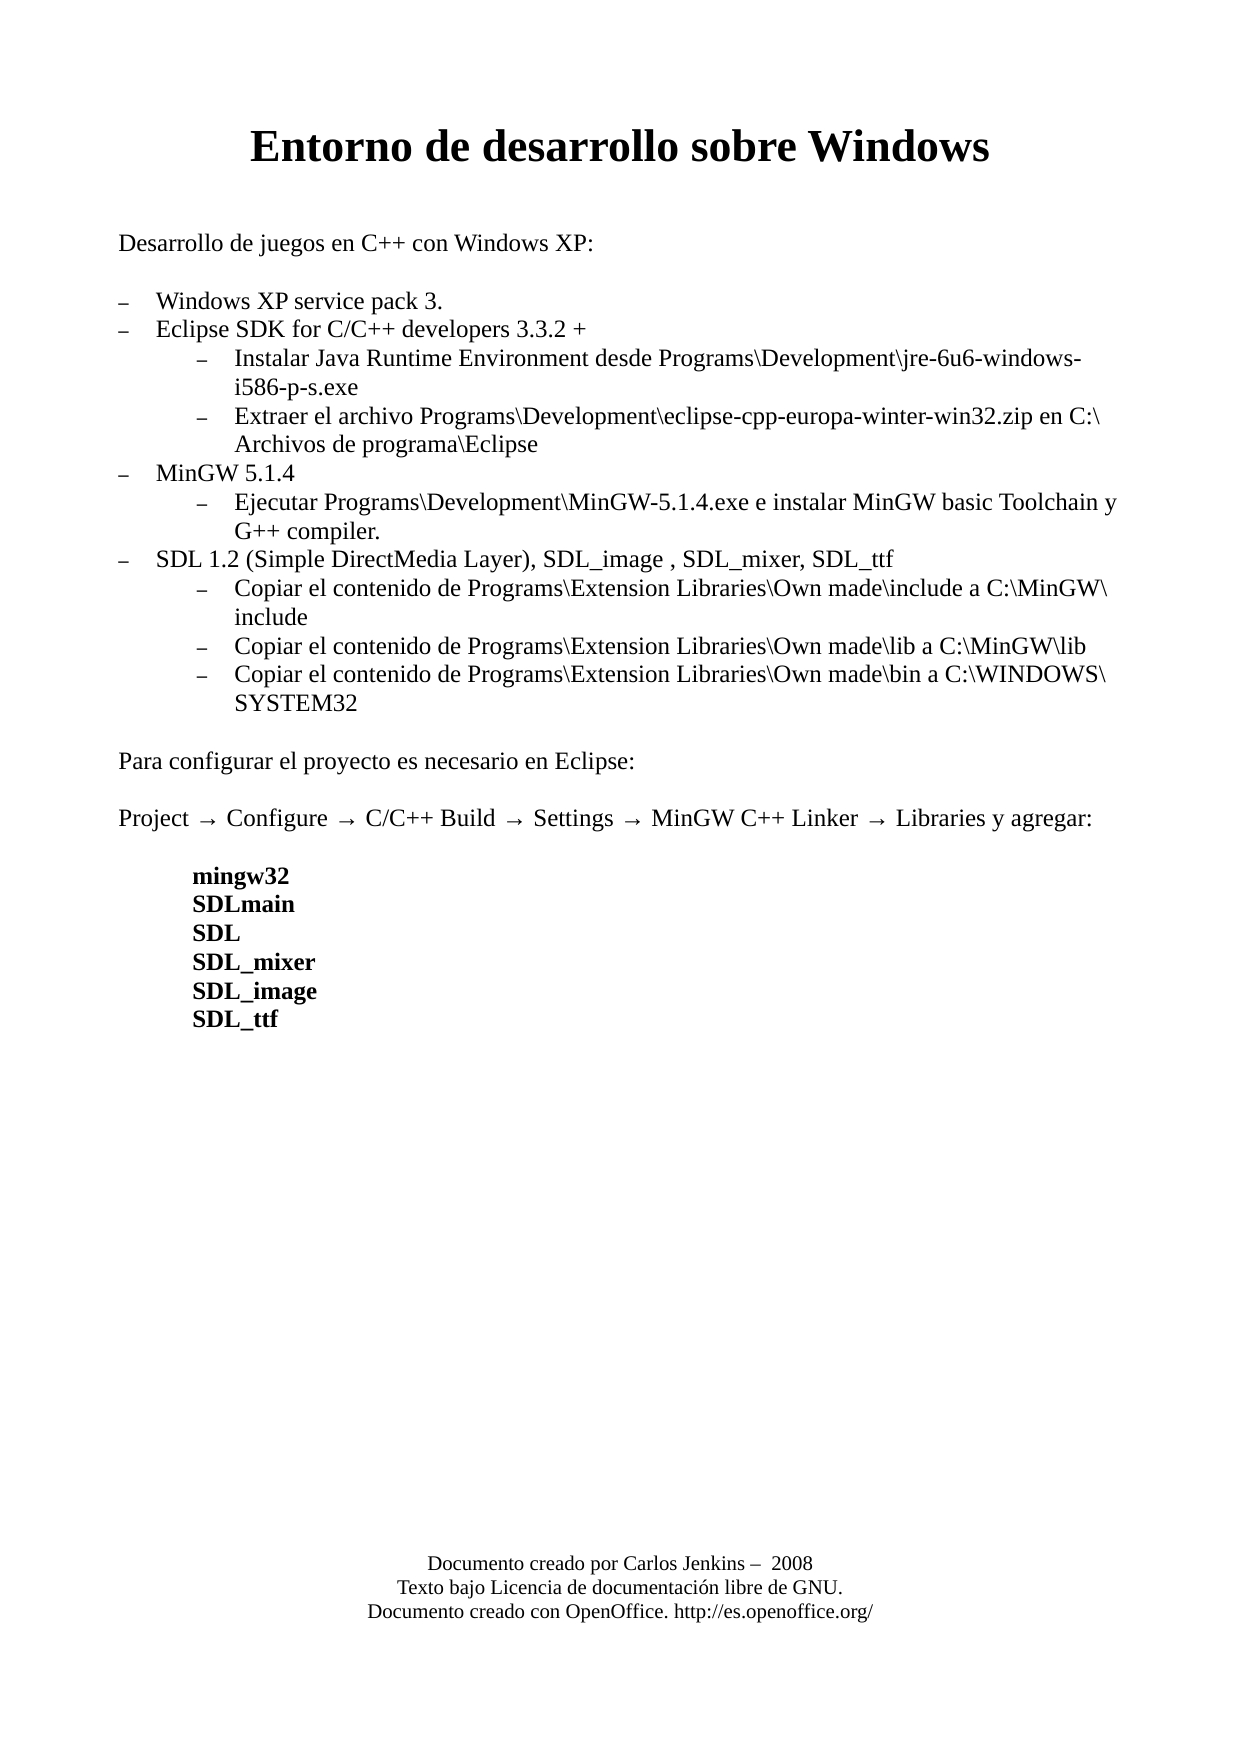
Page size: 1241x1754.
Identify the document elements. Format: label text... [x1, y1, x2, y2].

text Para configurar el proyecto es necesario en Eclipse: [118, 746, 1122, 774]
text Project → Configure → C/C++ Build → Settings → MinGW C++ Linker → Libraries y agregar: [118, 803, 1122, 832]
list Instalar Java Runtime Environment desde Programs\Development\jre-6u6-windows-i586-p-s.exe [197, 343, 1122, 401]
text Documento creado con OpenOffice. http://es.openoffice.org/ [118, 1599, 1122, 1623]
text SDL_ttf [118, 1004, 1122, 1033]
text SDLmain [118, 889, 1122, 918]
list Eclipse SDK for C/C++ developers 3.3.2 + [118, 314, 1122, 343]
list Copiar el contenido de Programs\Extension Libraries\Own made\include a C:\MinGW\include [197, 573, 1122, 631]
list SDL 1.2 (Simple DirectMedia Layer), SDL_image , SDL_mixer, SDL_ttf [118, 544, 1122, 573]
text SDL [118, 918, 1122, 947]
text mingw32 [118, 861, 1122, 889]
list Copiar el contenido de Programs\Extension Libraries\Own made\lib a C:\MinGW\lib [197, 631, 1122, 659]
list Windows XP service pack 3. [118, 286, 1122, 314]
list MinGW 5.1.4 [118, 458, 1122, 487]
list Copiar el contenido de Programs\Extension Libraries\Own made\bin a C:\WINDOWS\SYSTEM32 [197, 659, 1122, 717]
text SDL_image [118, 976, 1122, 1004]
text Entorno de desarrollo sobre Windows [118, 118, 1122, 171]
text Documento creado por Carlos Jenkins – 2008 [118, 1551, 1122, 1575]
text SDL_mixer [118, 947, 1122, 976]
text Texto bajo Licencia de documentación libre de GNU. [118, 1575, 1122, 1599]
text Desarrollo de juegos en C++ con Windows XP: [118, 228, 1122, 257]
list Extraer el archivo Programs\Development\eclipse-cpp-europa-winter-win32.zip en C:\Archivos de programa\Eclipse [197, 401, 1122, 458]
list Ejecutar Programs\Development\MinGW-5.1.4.exe e instalar MinGW basic Toolchain y G++ compiler. [197, 487, 1122, 544]
